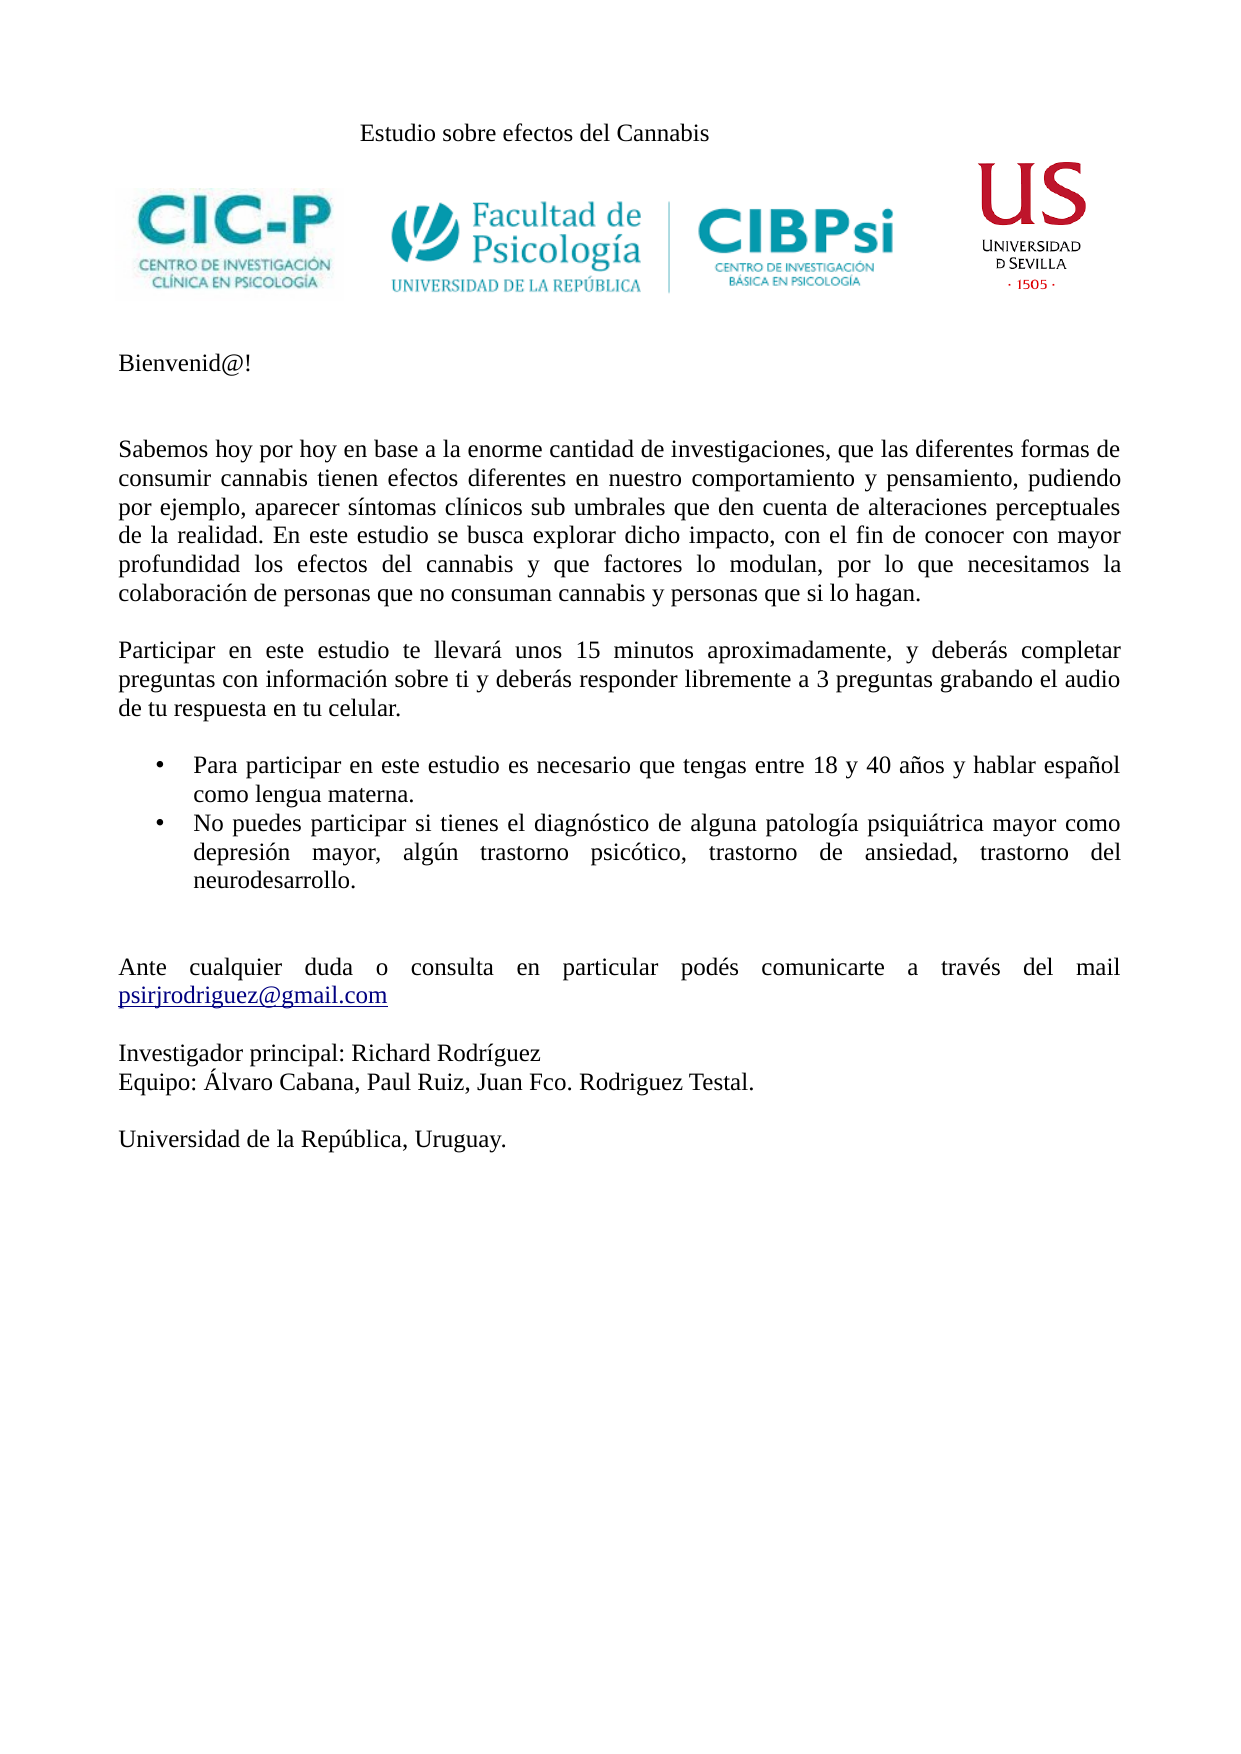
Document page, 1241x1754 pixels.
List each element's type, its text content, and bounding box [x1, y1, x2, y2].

list Para participar en este estudio es necesario que tengas entre 18 y 40 años y hablar español como lengua materna. [156, 751, 1122, 808]
picture [114, 188, 345, 301]
list No puedes participar si tienes el diagnóstico de alguna patología psiquiátrica mayor como depresión mayor, algún trastorno psicótico, trastorno de ansiedad, trastorno del neurodesarrollo. [156, 808, 1122, 894]
text Estudio sobre efectos del Cannabis [118, 118, 1122, 147]
text Investigador principal: Richard Rodríguez [118, 1038, 1122, 1067]
picture [358, 174, 934, 311]
text Participar en este estudio te llevará unos 15 minutos aproximadamente, y deberás completar preguntas con información sobre ti y deberás responder libremente a 3 preguntas grabando el audio de tu respuesta en tu celular. [118, 636, 1122, 722]
text Universidad de la República, Uruguay. [118, 1124, 1122, 1153]
text Bienvenid@! [118, 348, 1122, 377]
text Equipo: Álvaro Cabana, Paul Ruiz, Juan Fco. Rodriguez Testal. [118, 1067, 1122, 1096]
text Ante cualquier duda o consulta en particular podés comunicarte a través del mail psirjrodriguez@gmail.com [118, 952, 1122, 1009]
text Sabemos hoy por hoy en base a la enorme cantidad de investigaciones, que las diferentes formas de consumir cannabis tienen efectos diferentes en nuestro comportamiento y pensamiento, pudiendo por ejemplo, aparecer síntomas clínicos sub umbrales que den cuenta de alteraciones perceptuales de la realidad. En este estudio se busca explorar dicho impacto, con el fin de conocer con mayor profundidad los efectos del cannabis y que factores lo modulan, por lo que necesitamos la colaboración de personas que no consuman cannabis y personas que si lo hagan. [118, 434, 1122, 607]
picture [950, 140, 1112, 301]
